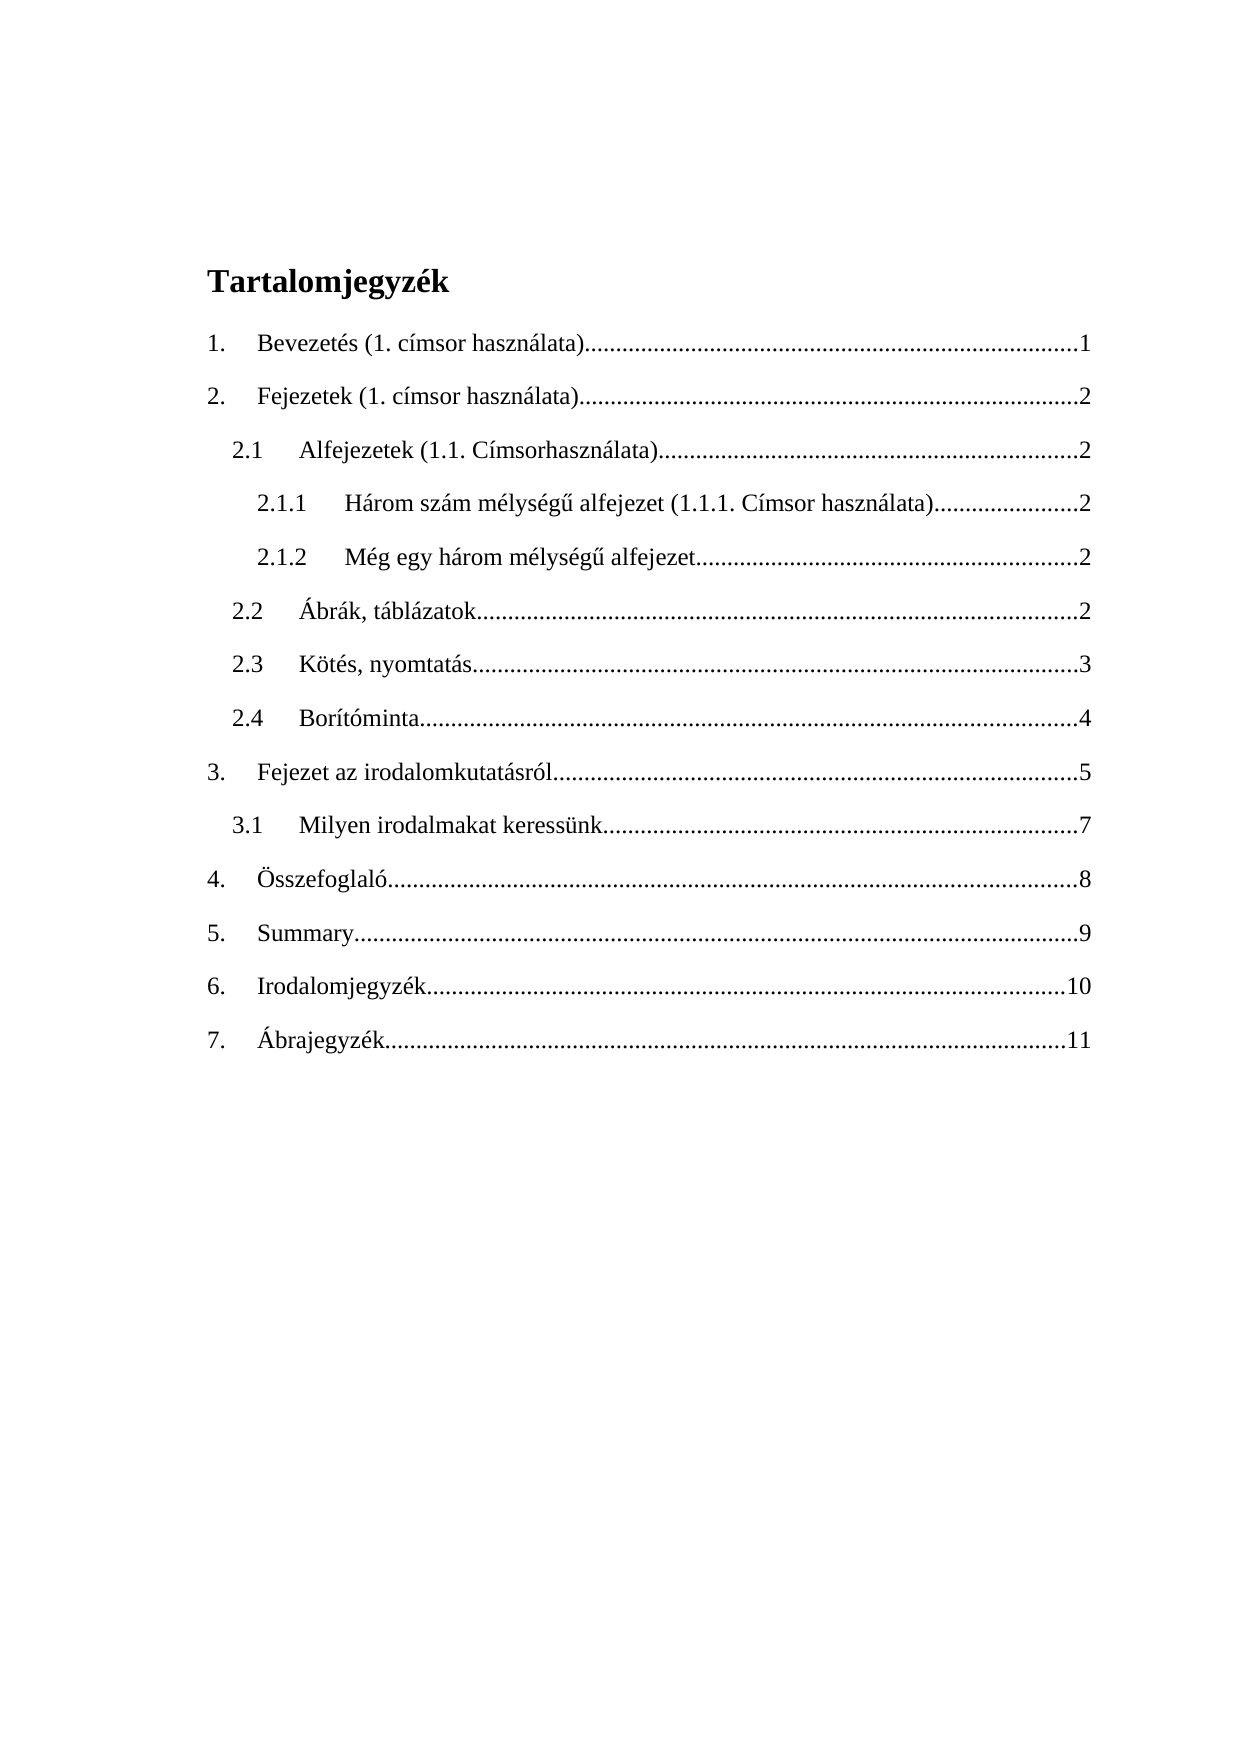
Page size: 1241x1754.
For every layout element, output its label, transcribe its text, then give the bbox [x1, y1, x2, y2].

text 4. Összefoglaló 8 [207, 864, 1092, 893]
text 2.3 Kötés, nyomtatás 3 [232, 649, 1092, 678]
text 2. Fejezetek (1. címsor használata) 2 [207, 381, 1092, 410]
subtitle Tartalomjegyzék [207, 261, 1092, 299]
text 2.2 Ábrák, táblázatok 2 [232, 596, 1092, 624]
text 2.4 Borítóminta 4 [232, 703, 1092, 732]
text 3. Fejezet az irodalomkutatásról 5 [207, 757, 1092, 786]
text 3.1 Milyen irodalmakat keressünk 7 [232, 810, 1092, 839]
text 1. Bevezetés (1. címsor használata) 1 [207, 328, 1092, 356]
text 2.1 Alfejezetek (1.1. Címsorhasználata) 2 [232, 435, 1092, 464]
text 2.1.2 Még egy három mélységű alfejezet 2 [257, 542, 1092, 571]
text 7. Ábrajegyzék 11 [207, 1025, 1092, 1054]
text 5. Summary 9 [207, 918, 1092, 946]
text 6. Irodalomjegyzék 10 [207, 971, 1092, 1000]
text 2.1.1 Három szám mélységű alfejezet (1.1.1. Címsor használata) 2 [257, 488, 1092, 517]
